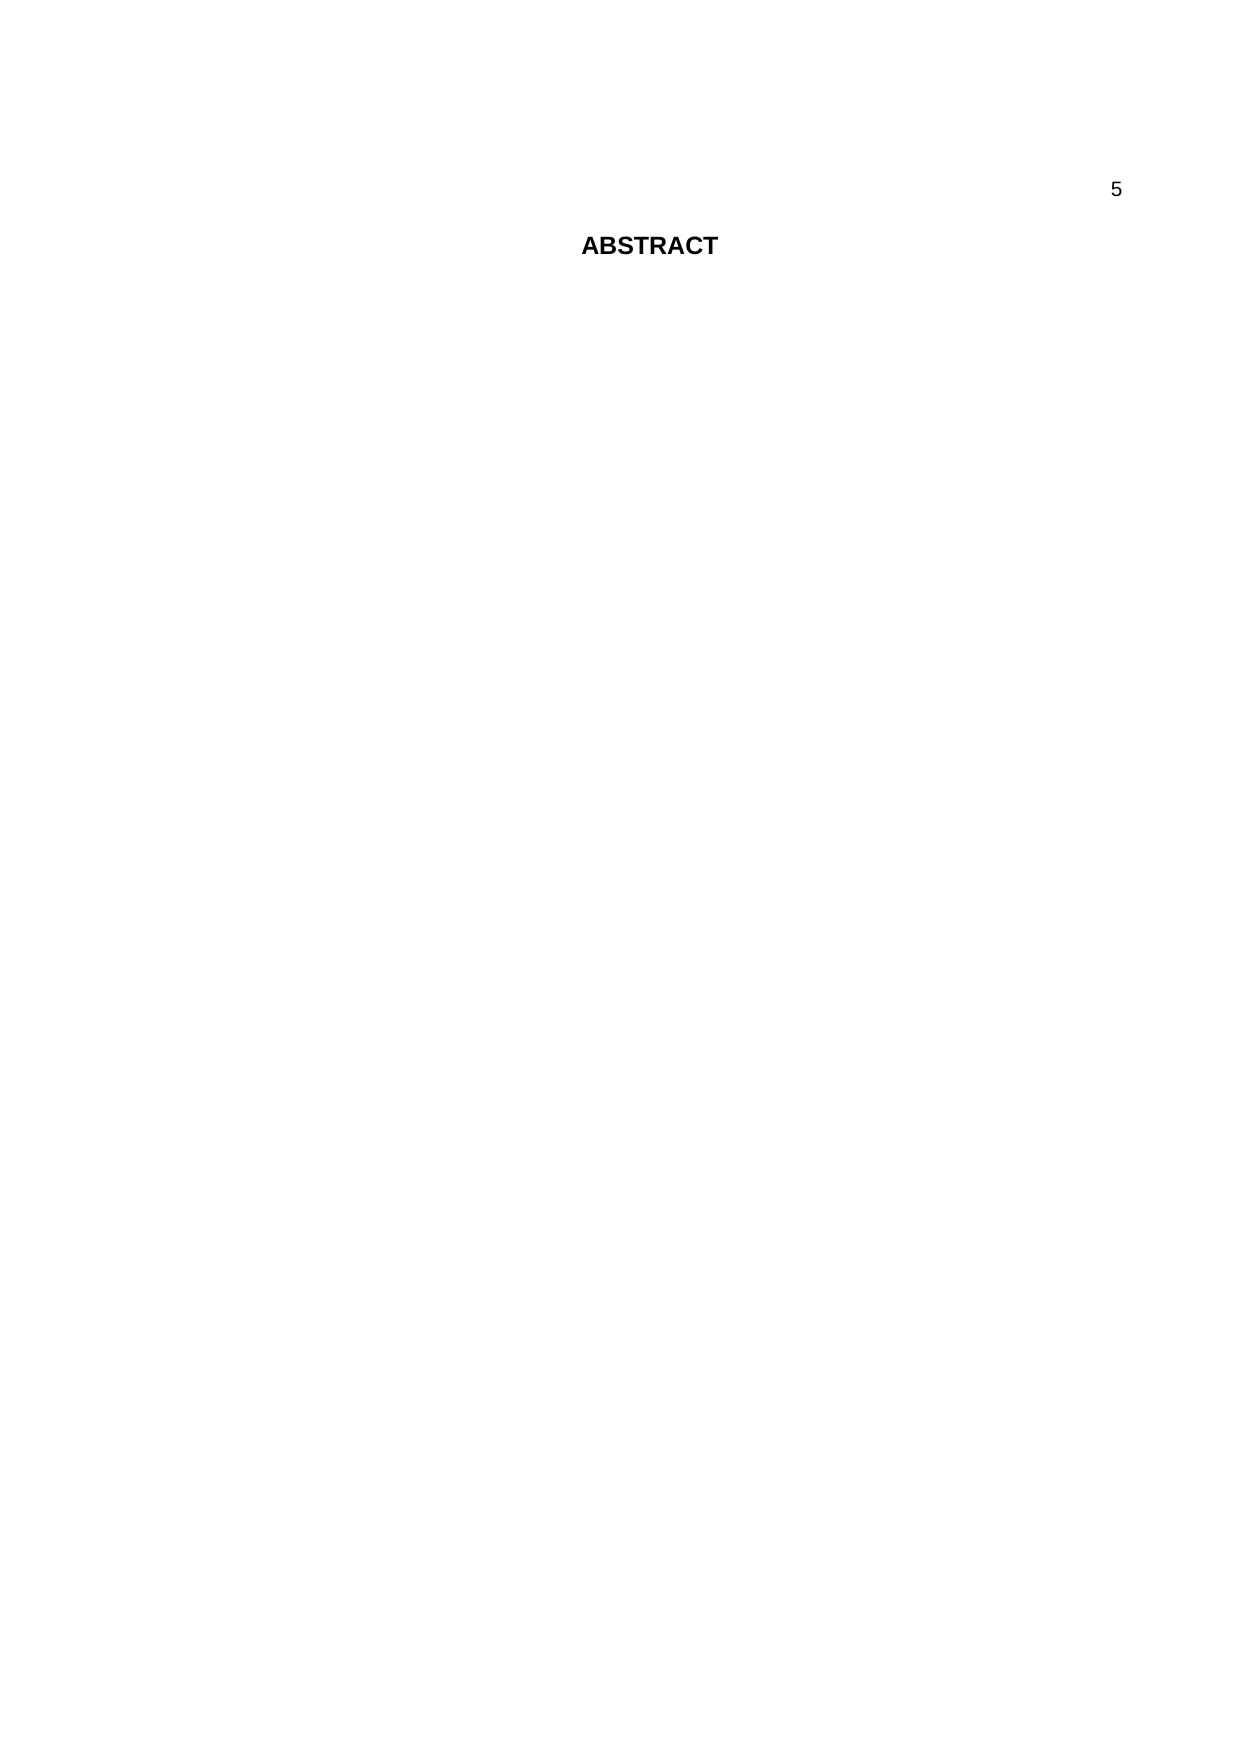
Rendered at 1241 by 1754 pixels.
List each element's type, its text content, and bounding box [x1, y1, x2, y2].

text ABSTRACT [177, 231, 1122, 259]
